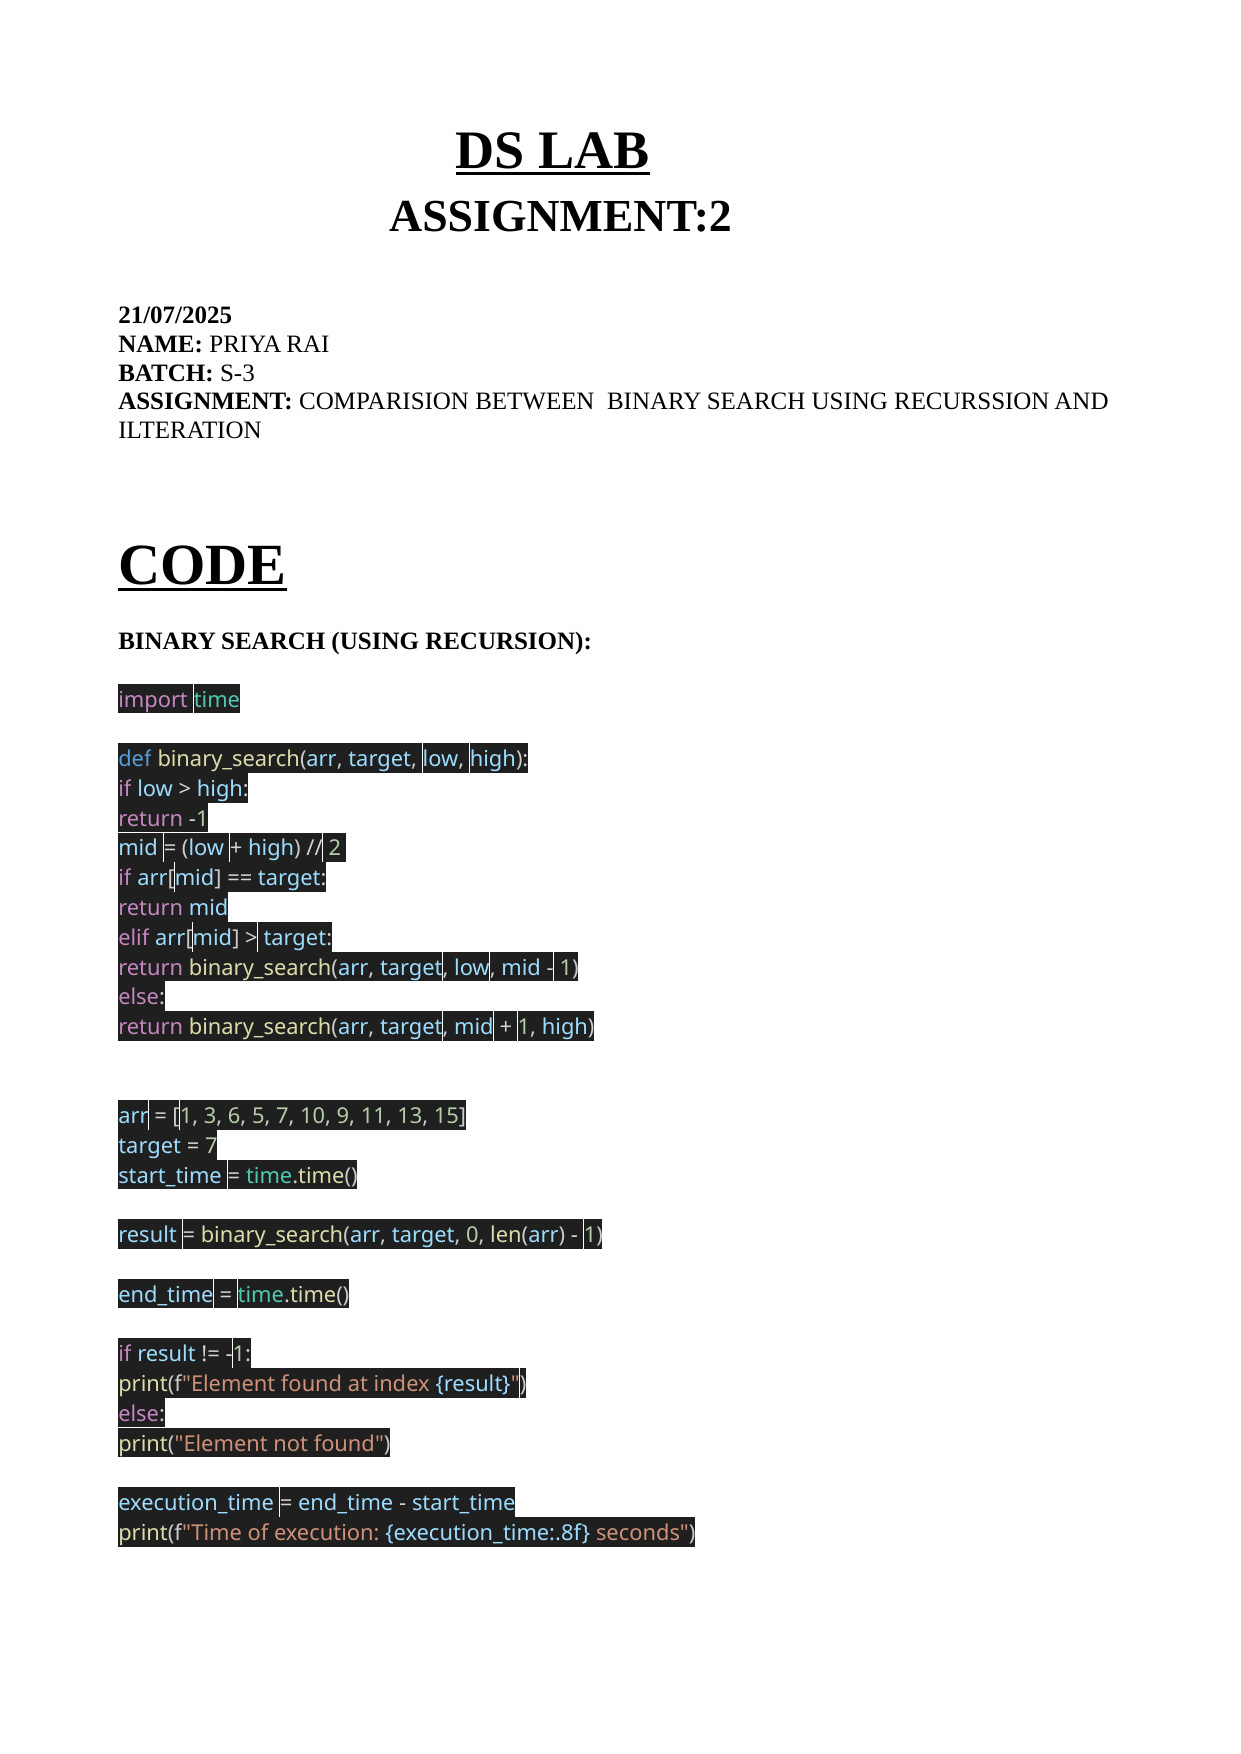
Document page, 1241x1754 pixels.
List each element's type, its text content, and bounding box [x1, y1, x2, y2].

text return mid [118, 892, 1122, 922]
text result = binary_search(arr, target, 0, len(arr) - 1) [118, 1219, 1122, 1249]
text DS LAB [118, 118, 1122, 180]
text ASSIGNMENT: COMPARISION BETWEEN BINARY SEARCH USING RECURSSION AND ILTERATION [118, 386, 1122, 444]
text end_time = time.time() [118, 1279, 1122, 1308]
text return binary_search(arr, target, mid + 1, high) [118, 1011, 1122, 1041]
text import time [118, 683, 1122, 713]
text target = 7 [118, 1130, 1122, 1160]
text elif arr[mid] > target: [118, 922, 1122, 952]
text else: [118, 981, 1122, 1011]
text def binary_search(arr, target, low, high): [118, 743, 1122, 773]
text print("Element not found") [118, 1427, 1122, 1457]
text if arr[mid] == target: [118, 862, 1122, 892]
text execution_time = end_time - start_time [118, 1487, 1122, 1517]
text ASSIGNMENT:2 [118, 180, 1122, 243]
text return binary_search(arr, target, low, mid - 1) [118, 952, 1122, 981]
text return -1 [118, 803, 1122, 832]
text 21/07/2025 [118, 300, 1122, 329]
text NAME: PRIYA RAI [118, 329, 1122, 358]
text if low > high: [118, 773, 1122, 803]
text BATCH: S-3 [118, 358, 1122, 386]
text mid = (low + high) // 2 [118, 832, 1122, 862]
text start_time = time.time() [118, 1160, 1122, 1189]
text print(f"Time of execution: {execution_time:.8f} seconds") [118, 1517, 1122, 1547]
text BINARY SEARCH (USING RECURSION): [118, 626, 1122, 655]
text CODE [118, 530, 1122, 597]
text if result != -1: [118, 1338, 1122, 1368]
text print(f"Element found at index {result}") [118, 1368, 1122, 1398]
text else: [118, 1398, 1122, 1427]
text arr = [1, 3, 6, 5, 7, 10, 9, 11, 13, 15] [118, 1100, 1122, 1130]
